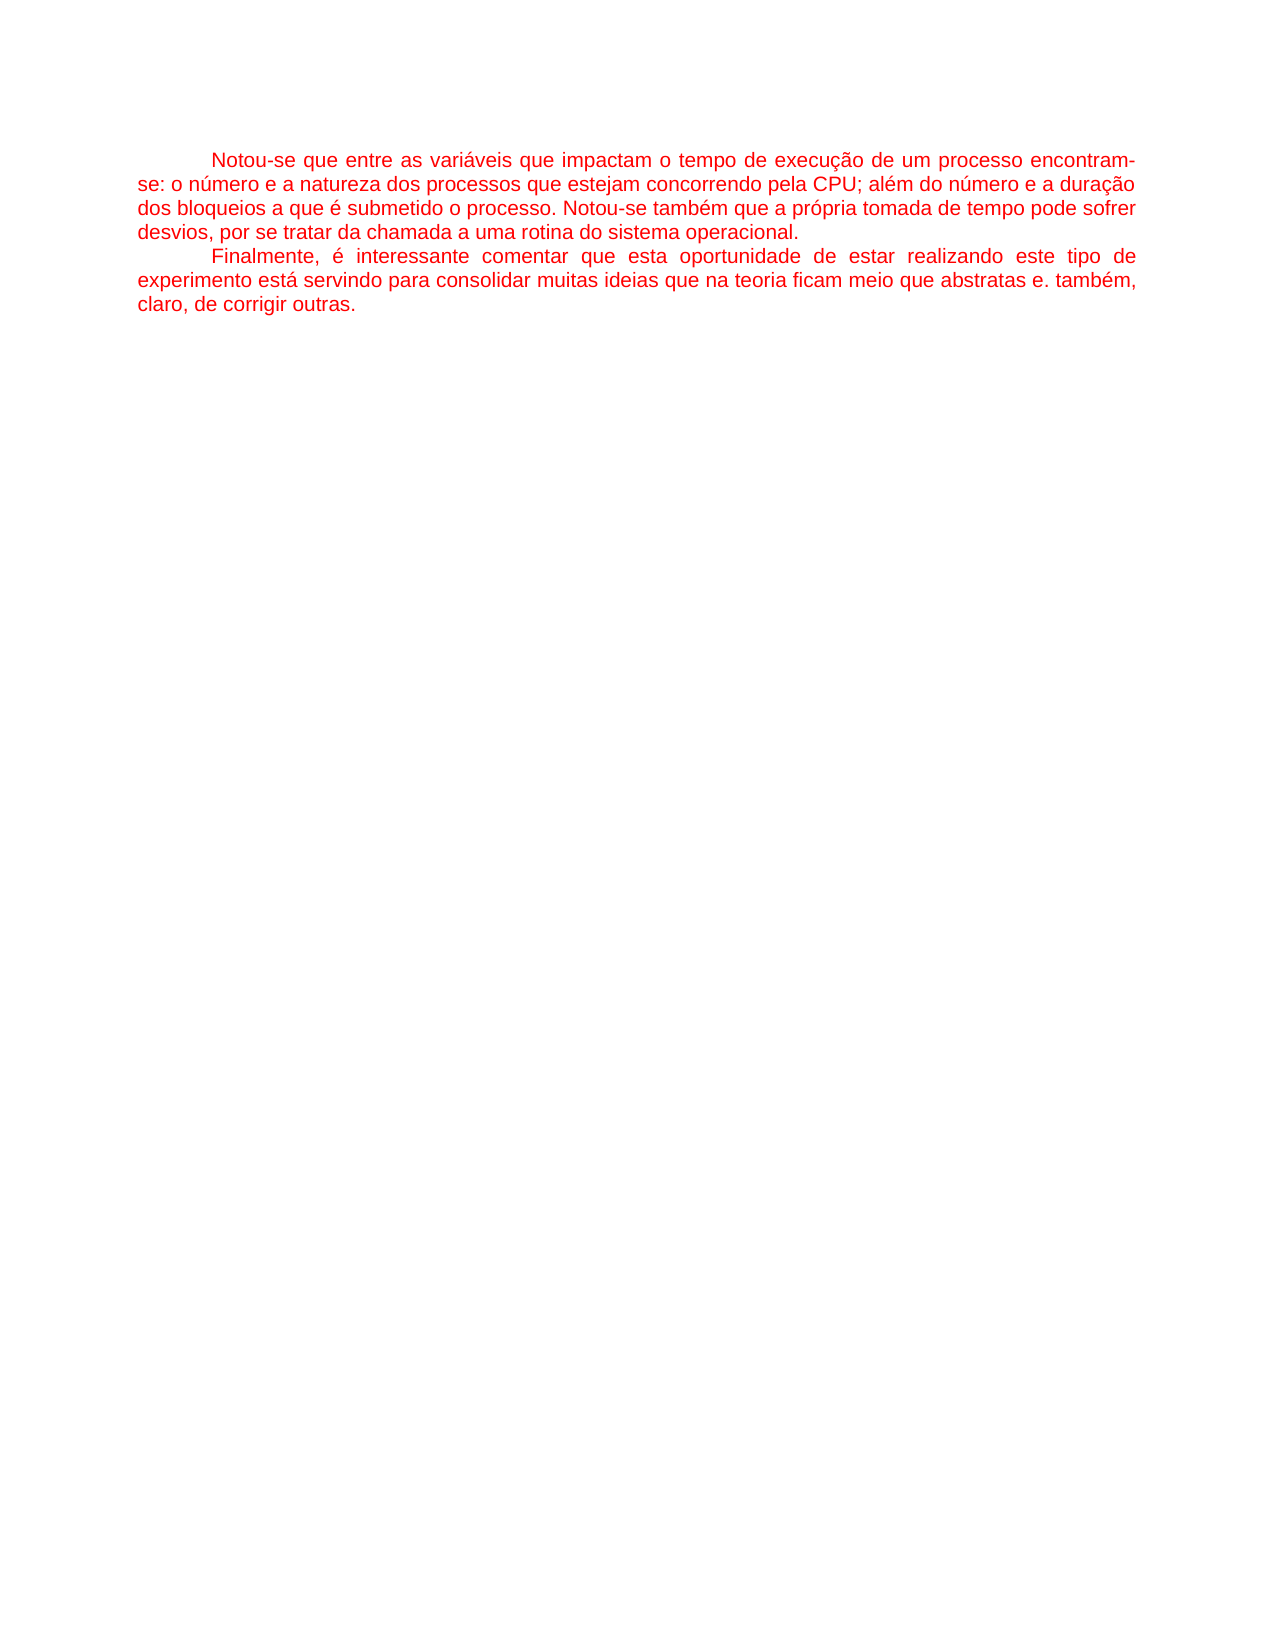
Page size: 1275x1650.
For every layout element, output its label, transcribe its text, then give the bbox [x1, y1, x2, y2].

text Finalmente, é interessante comentar que esta oportunidade de estar realizando este tipo de experimento está servindo para consolidar muitas ideias que na teoria ficam meio que abstratas e. também, claro, de corrigir outras. [137, 243, 1138, 315]
text Notou-se que entre as variáveis que impactam o tempo de execução de um processo encontram-se: o número e a natureza dos processos que estejam concorrendo pela CPU; além do número e a duração dos bloqueios a que é submetido o processo. Notou-se também que a própria tomada de tempo pode sofrer desvios, por se tratar da chamada a uma rotina do sistema operacional. [137, 148, 1138, 243]
